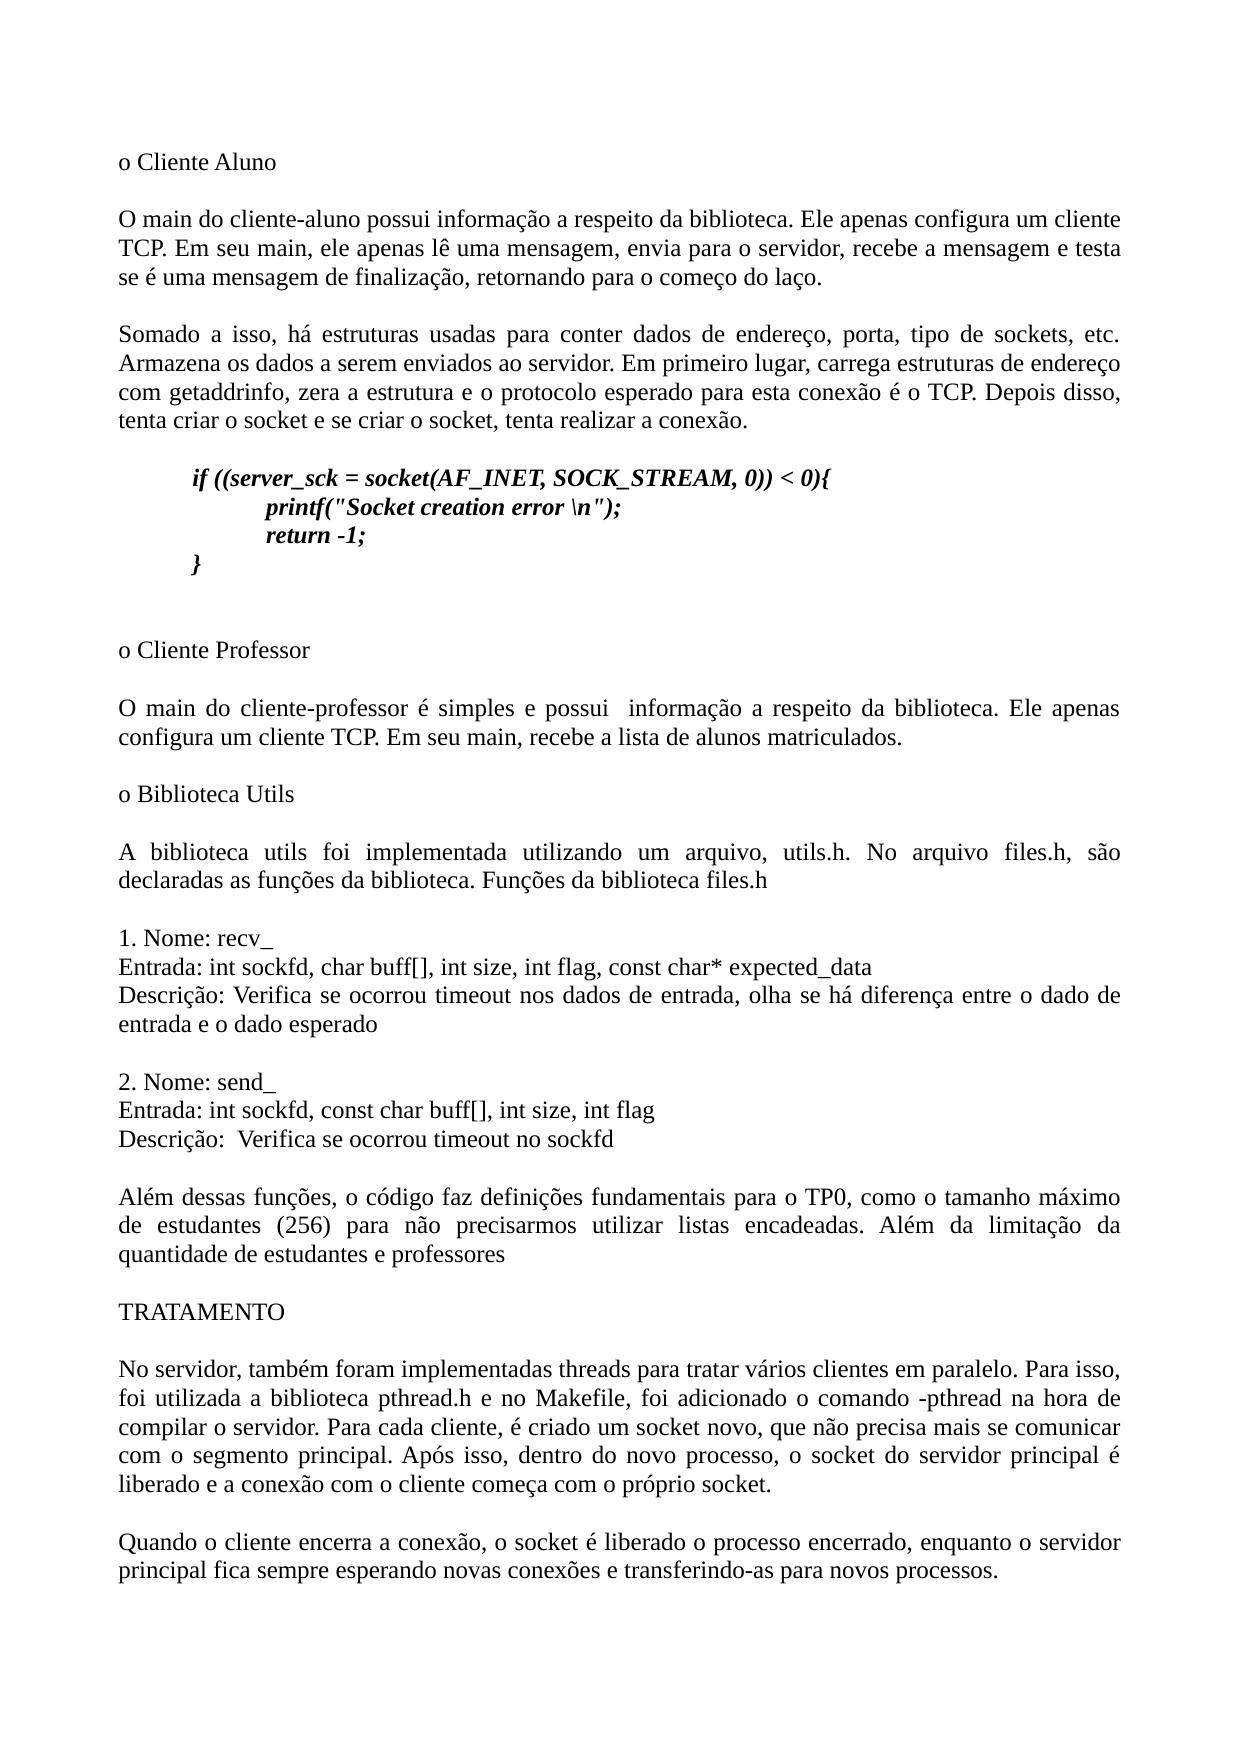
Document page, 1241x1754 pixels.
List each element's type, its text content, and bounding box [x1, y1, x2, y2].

text } [118, 549, 1122, 578]
text Quando o cliente encerra a conexão, o socket é liberado o processo encerrado, enquanto o servidor principal fica sempre esperando novas conexões e transferindo-as para novos processos. [118, 1527, 1122, 1584]
text Descrição: Verifica se ocorrou timeout nos dados de entrada, olha se há diferença entre o dado de entrada e o dado esperado [118, 981, 1122, 1038]
text o Cliente Aluno [118, 147, 1122, 176]
text 1. Nome: recv_ [118, 923, 1122, 952]
text Entrada: int sockfd, const char buff[], int size, int flag [118, 1096, 1122, 1124]
text No servidor, também foram implementadas threads para tratar vários clientes em paralelo. Para isso, foi utilizada a biblioteca pthread.h e no Makefile, foi adicionado o comando -pthread na hora de compilar o servidor. Para cada cliente, é criado um socket novo, que não precisa mais se comunicar com o segmento principal. Após isso, dentro do novo processo, o socket do servidor principal é liberado e a conexão com o cliente começa com o próprio socket. [118, 1354, 1122, 1498]
text TRATAMENTO [118, 1297, 1122, 1326]
text A biblioteca utils foi implementada utilizando um arquivo, utils.h. No arquivo files.h, são declaradas as funções da biblioteca. Funções da biblioteca files.h [118, 837, 1122, 894]
text O main do cliente-aluno possui informação a respeito da biblioteca. Ele apenas configura um cliente TCP. Em seu main, ele apenas lê uma mensagem, envia para o servidor, recebe a mensagem e testa se é uma mensagem de finalização, retornando para o começo do laço. [118, 204, 1122, 291]
text return -1; [118, 521, 1122, 549]
text Entrada: int sockfd, char buff[], int size, int flag, const char* expected_data [118, 952, 1122, 981]
text Além dessas funções, o código faz definições fundamentais para o TP0, como o tamanho máximo de estudantes (256) para não precisarmos utilizar listas encadeadas. Além da limitação da quantidade de estudantes e professores [118, 1182, 1122, 1268]
text printf("Socket creation error \n"); [118, 492, 1122, 521]
text if ((server_sck = socket(AF_INET, SOCK_STREAM, 0)) < 0){ [118, 463, 1122, 492]
text O main do cliente-professor é simples e possui informação a respeito da biblioteca. Ele apenas configura um cliente TCP. Em seu main, recebe a lista de alunos matriculados. [118, 693, 1122, 751]
text 2. Nome: send_ [118, 1067, 1122, 1096]
text o Biblioteca Utils [118, 779, 1122, 808]
text o Cliente Professor [118, 636, 1122, 664]
text Descrição: Verifica se ocorrou timeout no sockfd [118, 1124, 1122, 1153]
text Somado a isso, há estruturas usadas para conter dados de endereço, porta, tipo de sockets, etc. Armazena os dados a serem enviados ao servidor. Em primeiro lugar, carrega estruturas de endereço com getaddrinfo, zera a estrutura e o protocolo esperado para esta conexão é o TCP. Depois disso, tenta criar o socket e se criar o socket, tenta realizar a conexão. [118, 319, 1122, 434]
